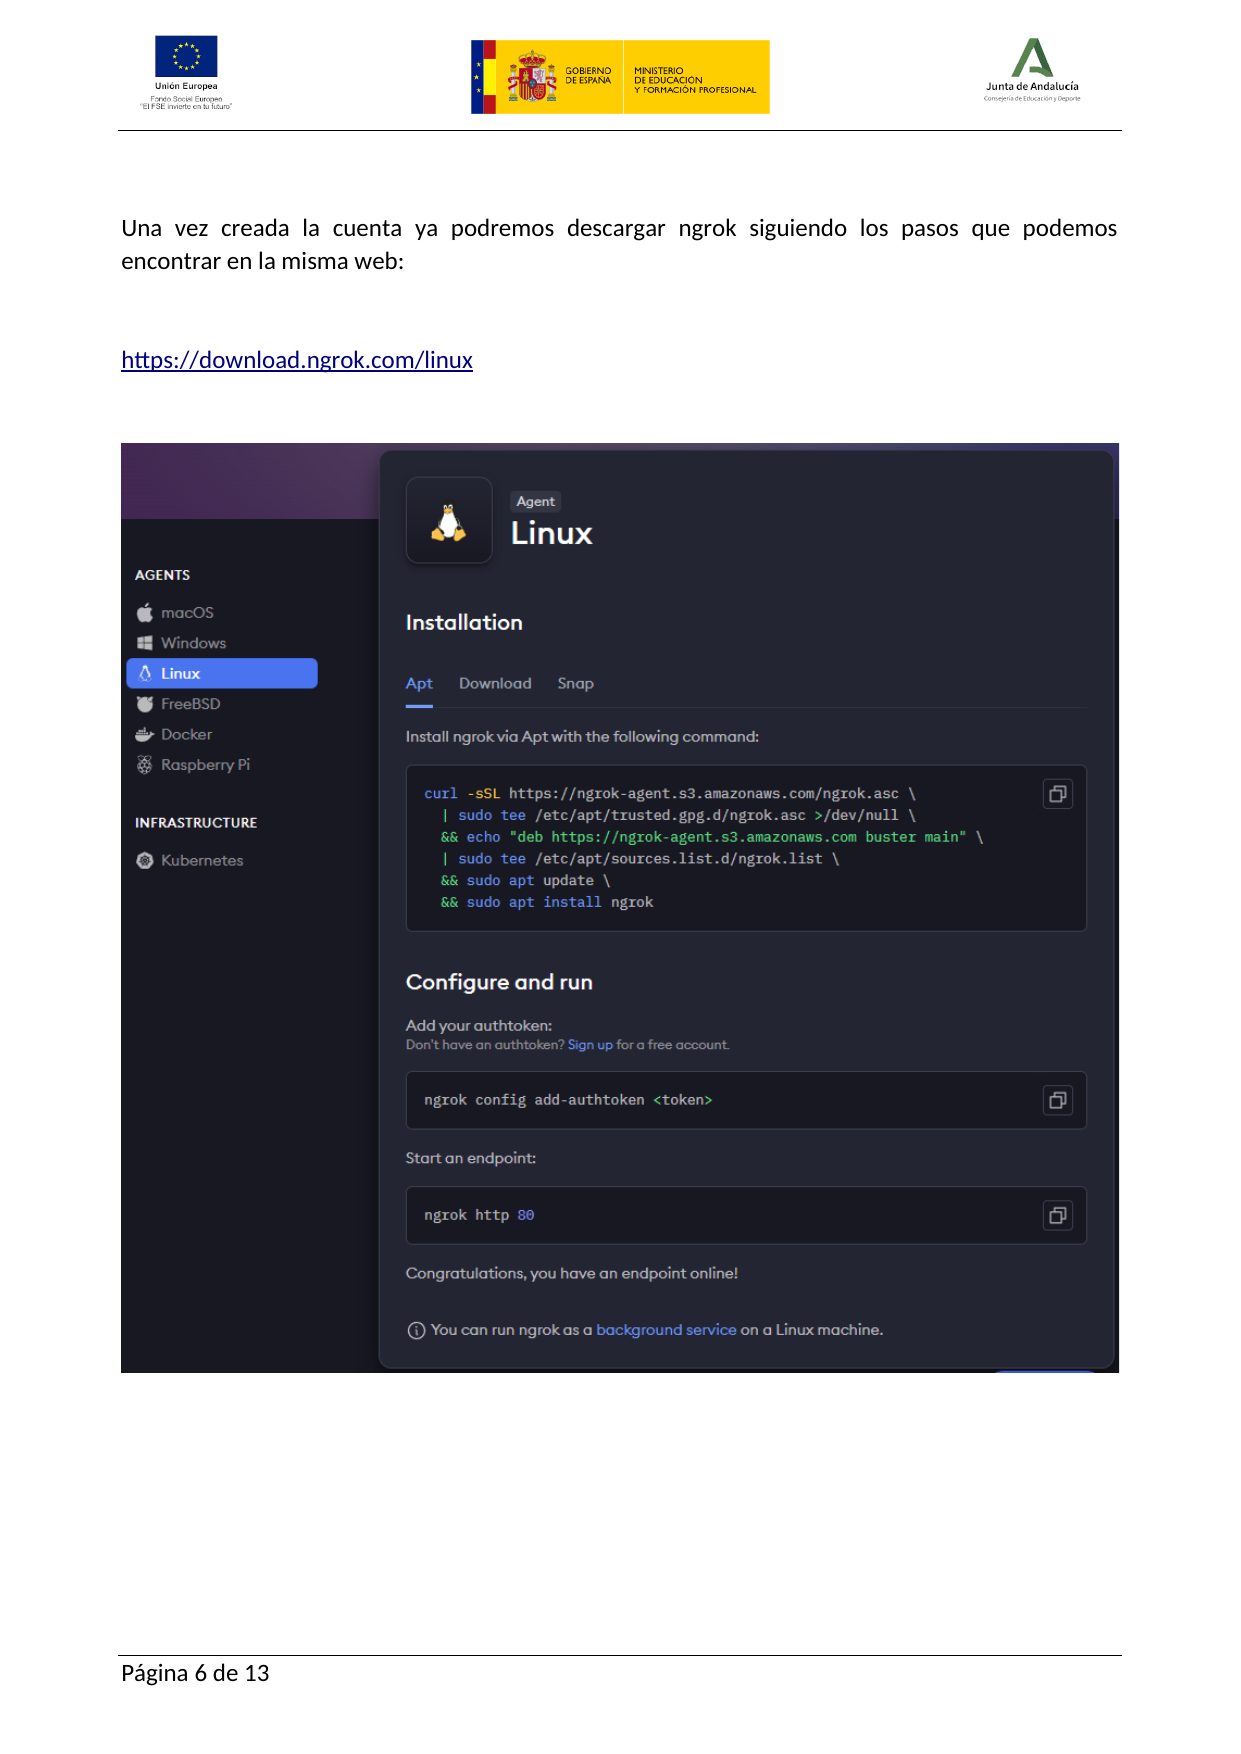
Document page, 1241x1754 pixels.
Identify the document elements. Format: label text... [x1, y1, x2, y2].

picture [121, 443, 1120, 1373]
picture [139, 32, 234, 113]
text Una vez creada la cuenta ya podremos descargar ngrok siguiendo los pasos que podemos encontrar en la misma web: [121, 212, 1119, 275]
text https://download.ngrok.com/linux [121, 344, 1119, 374]
picture [469, 39, 771, 115]
picture [964, 33, 1101, 114]
